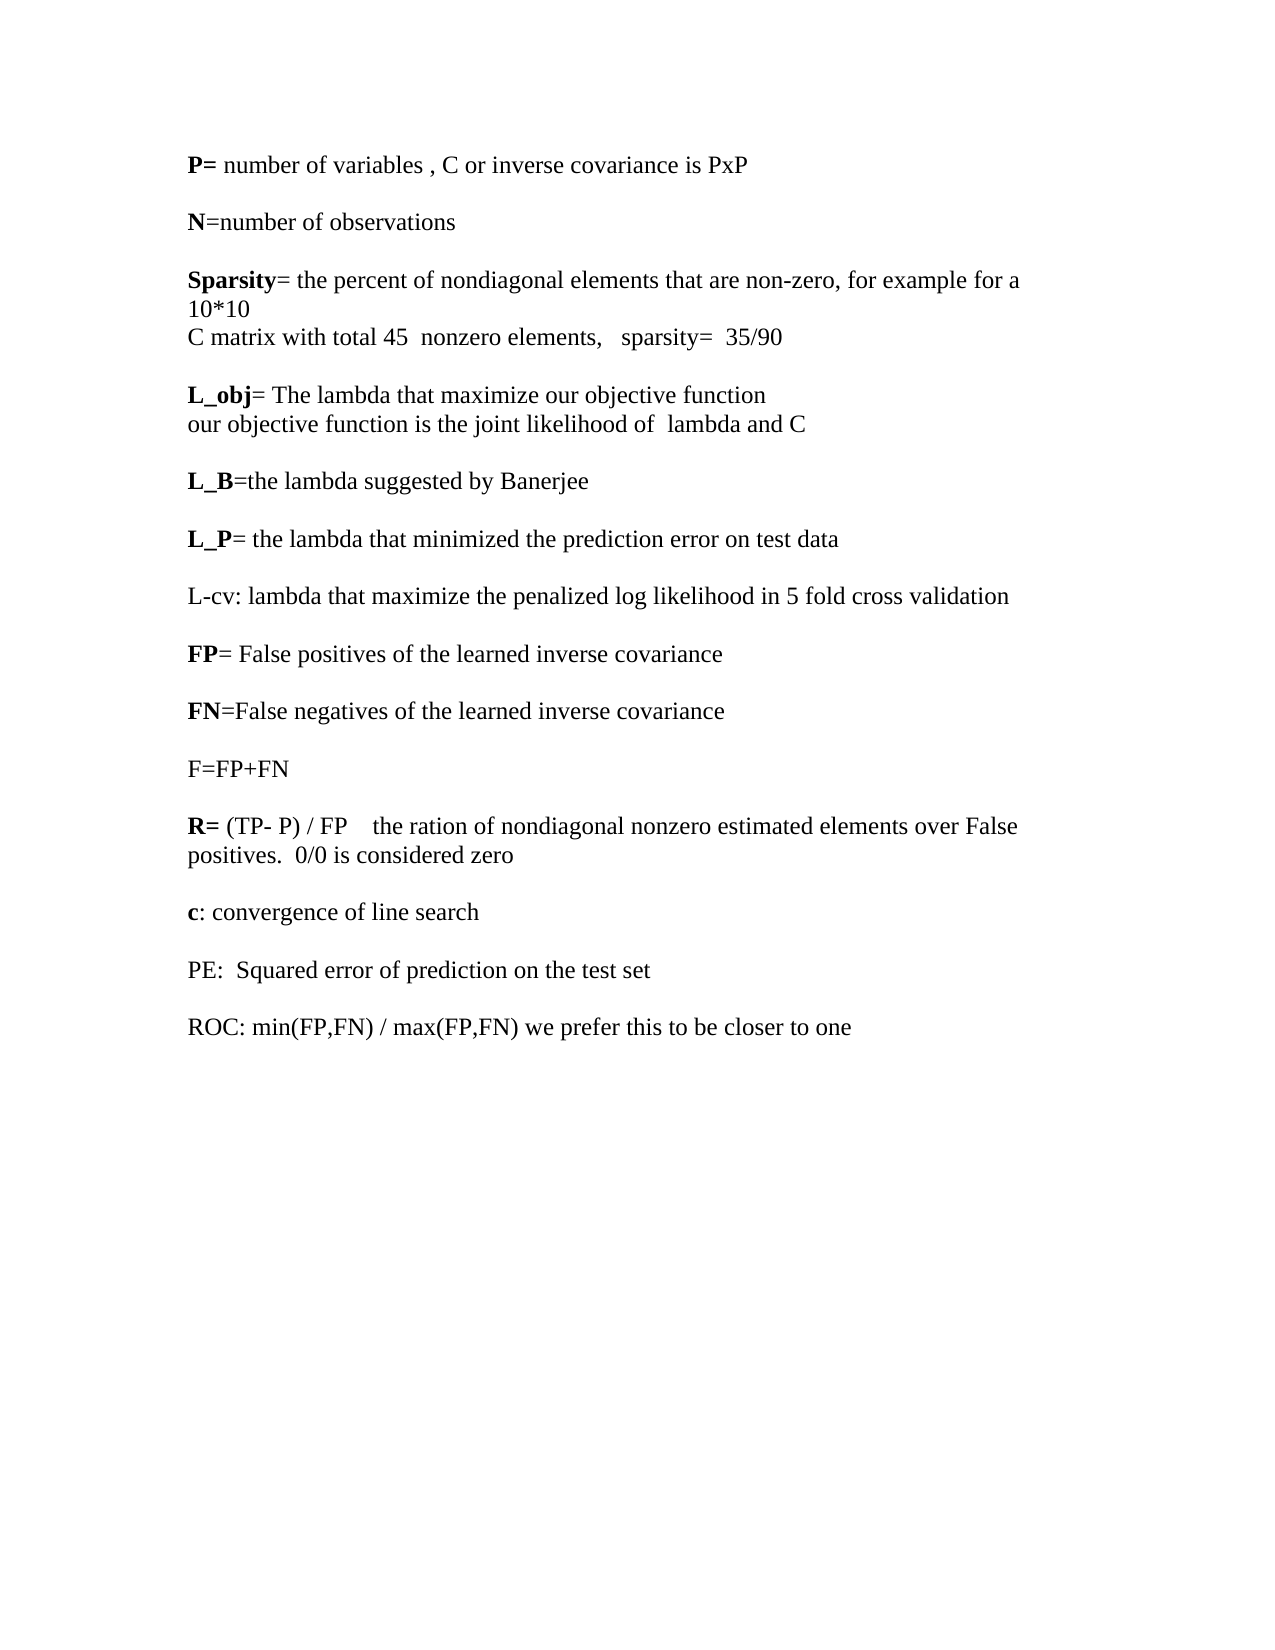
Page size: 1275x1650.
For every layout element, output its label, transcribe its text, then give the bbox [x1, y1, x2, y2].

text L_obj= The lambda that maximize our objective function [187, 380, 1087, 409]
text our objective function is the joint likelihood of lambda and C [187, 409, 1087, 437]
text F=FP+FN [187, 754, 1087, 782]
text L_P= the lambda that minimized the prediction error on test data [187, 524, 1087, 552]
text ROC: min(FP,FN) / max(FP,FN) we prefer this to be closer to one [187, 1012, 1087, 1041]
text PE: Squared error of prediction on the test set [187, 955, 1087, 984]
text R= (TP- P) / FP the ration of nondiagonal nonzero estimated elements over False positives. 0/0 is considered zero [187, 811, 1087, 869]
text L_B=the lambda suggested by Banerjee [187, 466, 1087, 495]
text N=number of observations [187, 207, 1087, 236]
text c: convergence of line search [187, 897, 1087, 926]
text P= number of variables , C or inverse covariance is PxP [187, 150, 1087, 179]
text FP= False positives of the learned inverse covariance [187, 639, 1087, 667]
text C matrix with total 45 nonzero elements, sparsity= 35/90 [187, 322, 1087, 351]
text FN=False negatives of the learned inverse covariance [187, 696, 1087, 725]
text L-cv: lambda that maximize the penalized log likelihood in 5 fold cross validation [187, 581, 1087, 610]
text Sparsity= the percent of nondiagonal elements that are non-zero, for example for a 10*10 [187, 265, 1087, 322]
